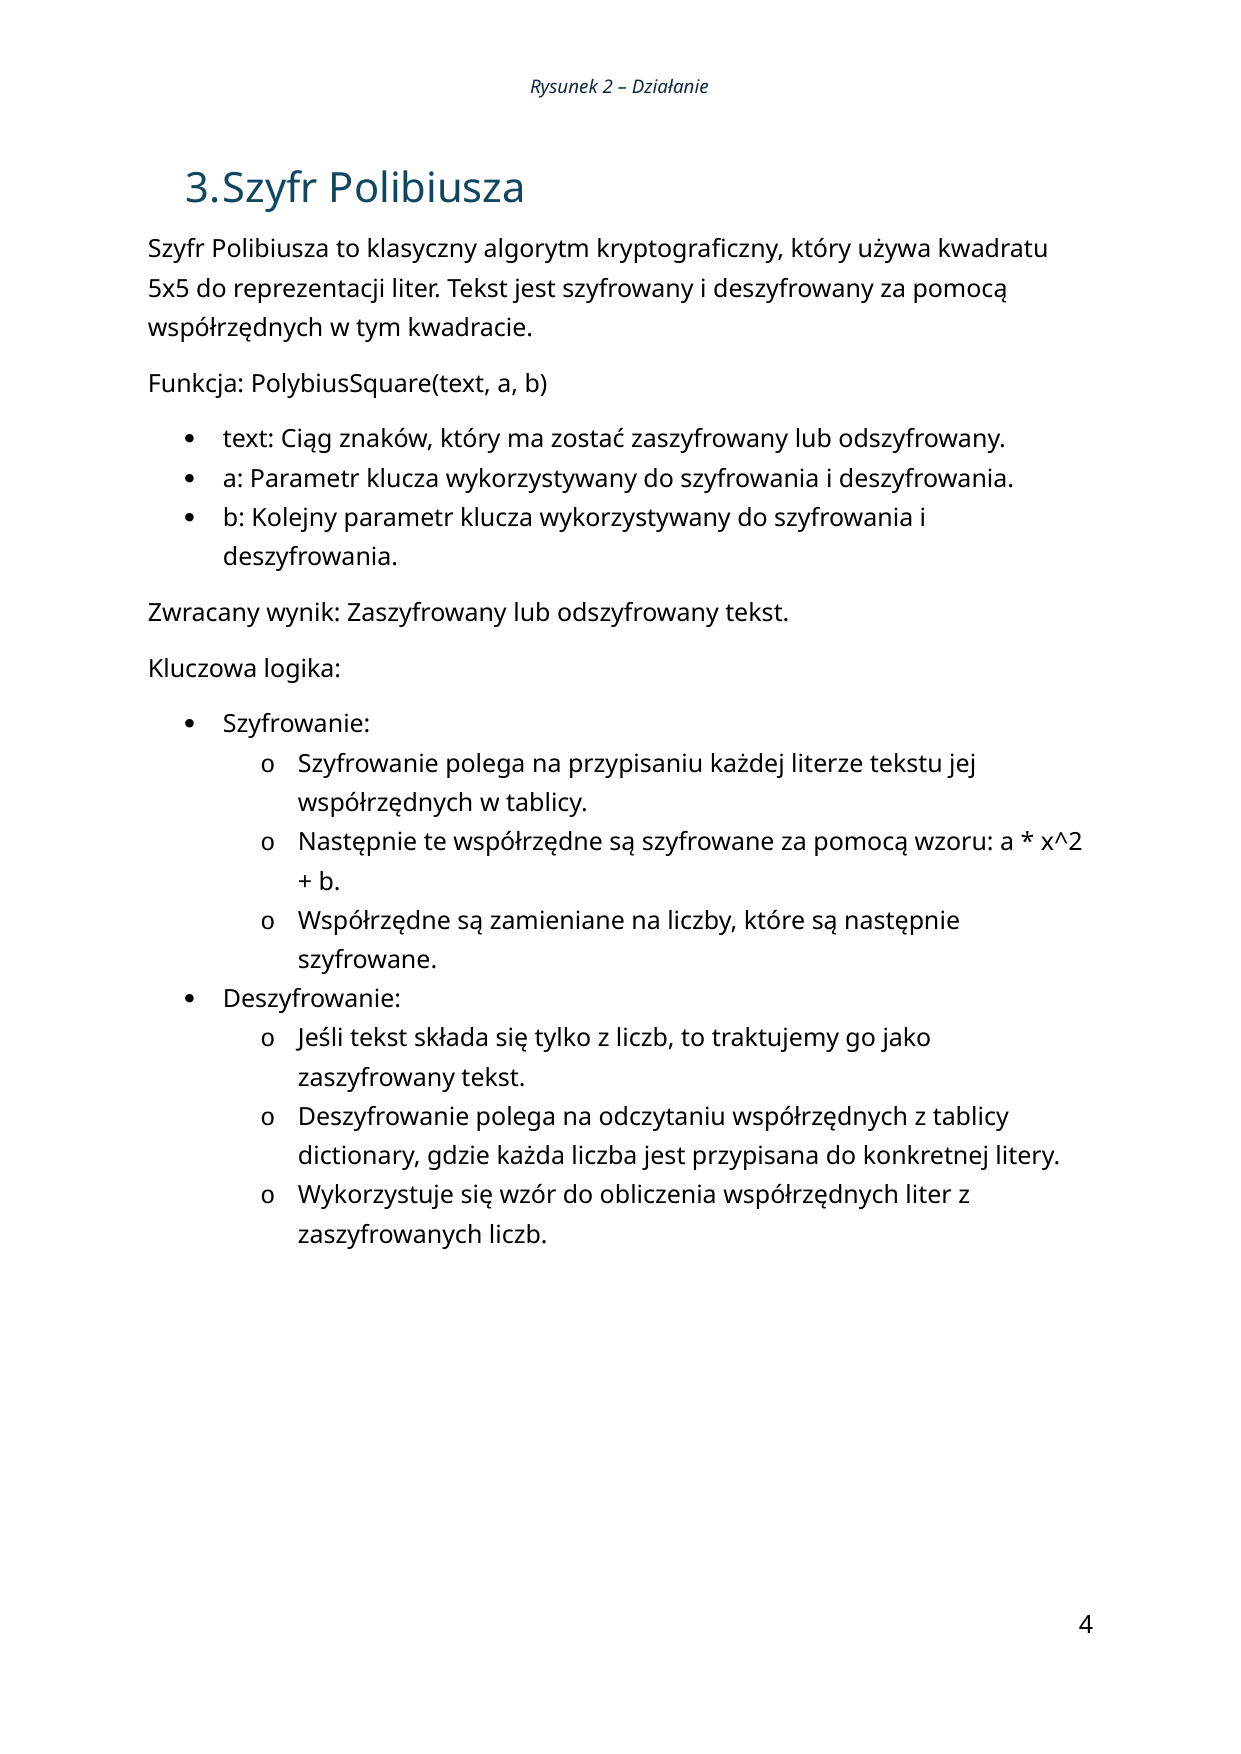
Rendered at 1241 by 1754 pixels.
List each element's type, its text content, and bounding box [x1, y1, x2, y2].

text Zwracany wynik: Zaszyfrowany lub odszyfrowany tekst. [148, 594, 1093, 628]
text Szyfr Polibiusza to klasyczny algorytm kryptograficzny, który używa kwadratu 5x5 do reprezentacji liter. Tekst jest szyfrowany i deszyfrowany za pomocą współrzędnych w tym kwadracie. [148, 231, 1093, 343]
list Jeśli tekst składa się tylko z liczb, to traktujemy go jako zaszyfrowany tekst. [260, 1020, 1093, 1093]
list Deszyfrowanie polega na odczytaniu współrzędnych z tablicy dictionary, gdzie każda liczba jest przypisana do konkretnej litery. [260, 1099, 1093, 1172]
list Szyfrowanie polega na przypisaniu każdej literze tekstu jej współrzędnych w tablicy. [260, 745, 1093, 819]
list text: Ciąg znaków, który ma zostać zaszyfrowany lub odszyfrowany. [185, 421, 1093, 455]
text Rysunek 2 – Działanie [148, 74, 1093, 99]
list Szyfr Polibiusza [185, 158, 1093, 214]
list b: Kolejny parametr klucza wykorzystywany do szyfrowania i deszyfrowania. [185, 499, 1093, 573]
list Wykorzystuje się wzór do obliczenia współrzędnych liter z zaszyfrowanych liczb. [260, 1177, 1093, 1251]
list Następnie te współrzędne są szyfrowane za pomocą wzoru: a * x^2 + b. [260, 824, 1093, 897]
text Funkcja: PolybiusSquare(text, a, b) [148, 365, 1093, 399]
list a: Parametr klucza wykorzystywany do szyfrowania i deszyfrowania. [185, 460, 1093, 494]
text Kluczowa logika: [148, 650, 1093, 684]
list Współrzędne są zamieniane na liczby, które są następnie szyfrowane. [260, 902, 1093, 976]
list Deszyfrowanie: [185, 981, 1093, 1015]
list Szyfrowanie: [185, 706, 1093, 740]
